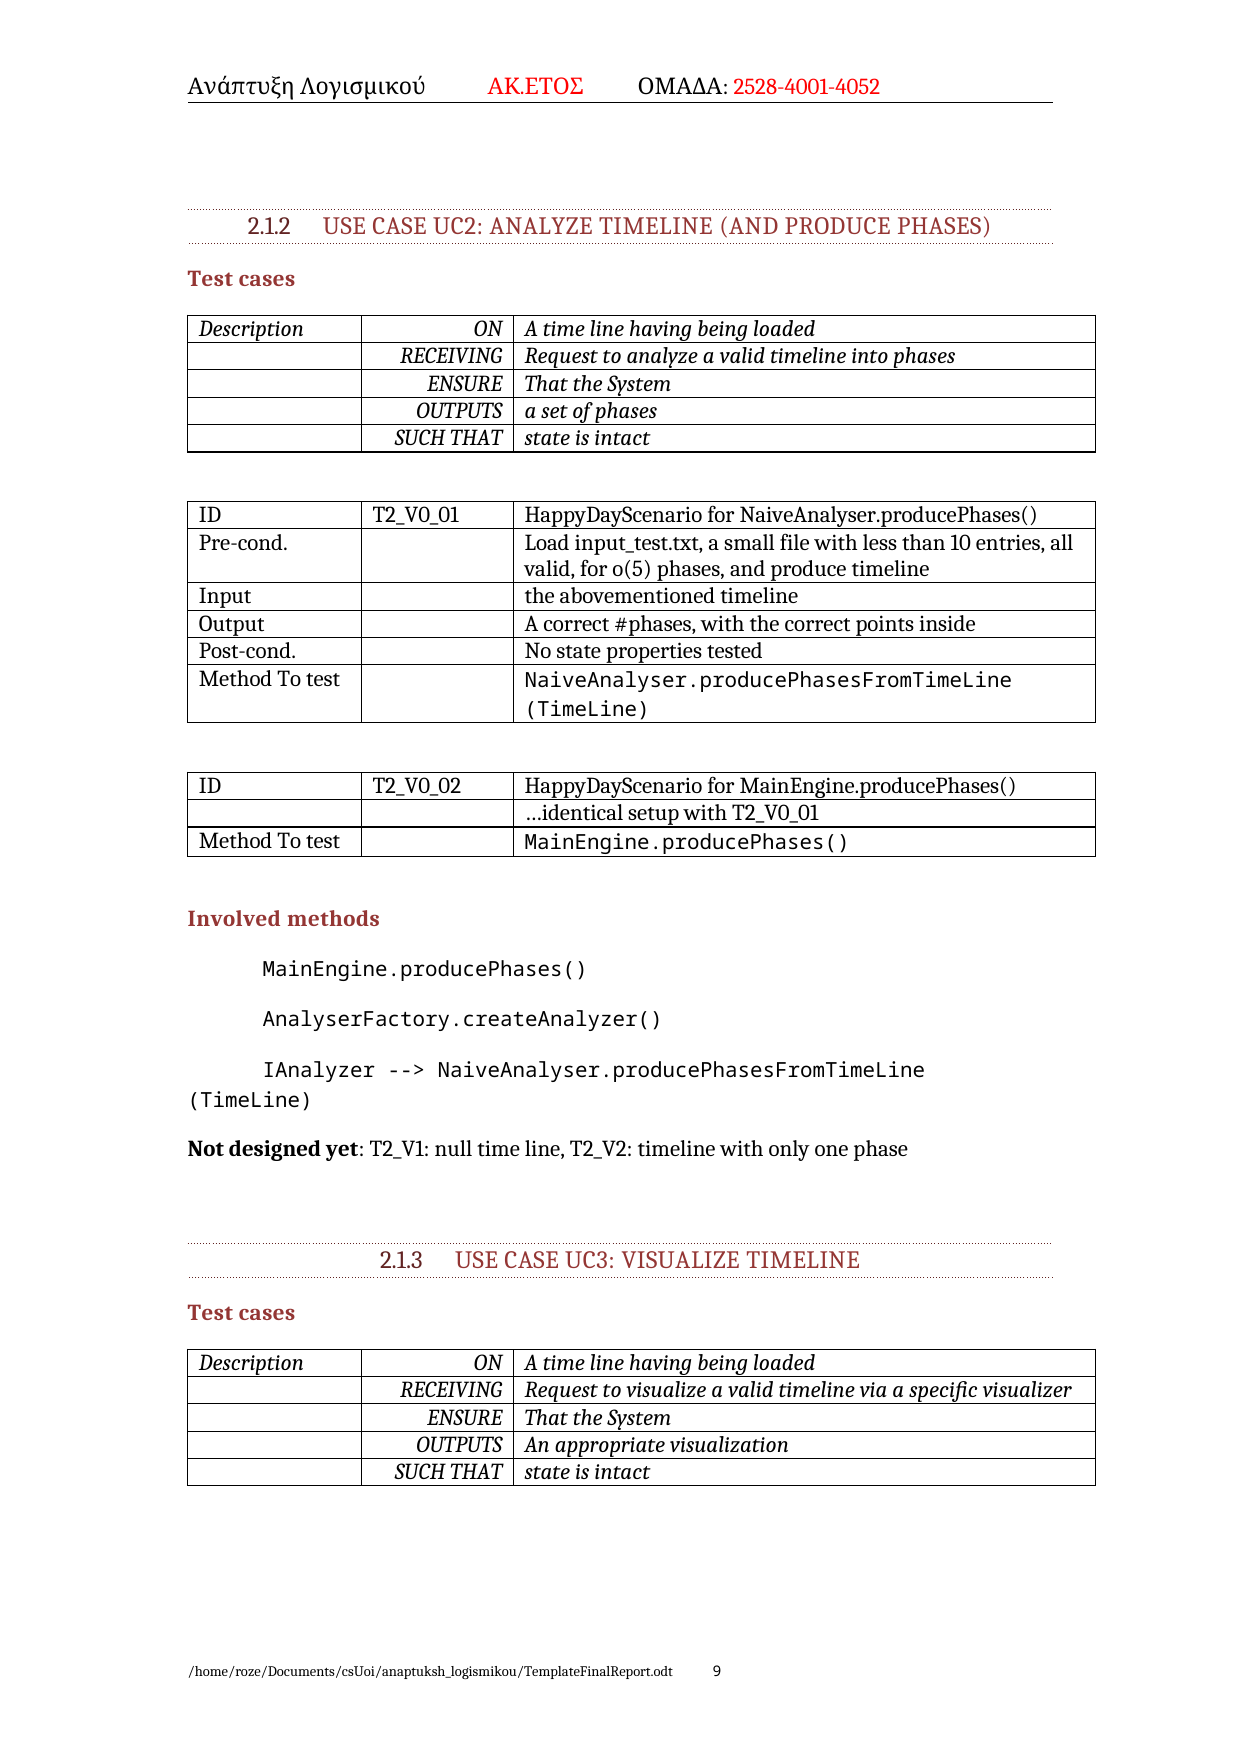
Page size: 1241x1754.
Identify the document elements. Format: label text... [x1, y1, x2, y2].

table_header ON [362, 1350, 513, 1376]
table_cell [188, 343, 361, 369]
table_cell Post-cond. [188, 638, 361, 664]
table_cell Request to analyze a valid timeline into phases [514, 343, 1095, 369]
table_cell state is intact [514, 1459, 1095, 1485]
table_cell RECEIVING [362, 343, 513, 369]
table_cell [188, 1432, 361, 1458]
table_cell a set of phases [514, 398, 1095, 424]
text AnalyserFactory.createAnalyzer() [187, 1004, 1053, 1033]
table_cell Load input_test.txt, a small file with less than 10 entries, all valid, for o(5) phases, and produce timeline [514, 529, 1095, 582]
table_cell Request to visualize a valid timeline via a specific visualizer [514, 1377, 1095, 1403]
subtitle Use case UC2: analyze timeline (and produce phases) [187, 209, 1053, 244]
table_cell MainEngine.producePhases() [514, 828, 1095, 856]
table_cell [188, 1377, 361, 1403]
table_cell OUTPUTS [362, 398, 513, 424]
table_cell [362, 611, 513, 637]
table_cell [188, 425, 361, 451]
table_cell No state properties tested [514, 638, 1095, 664]
table_cell OUTPUTS [362, 1432, 513, 1458]
table_header ID [188, 773, 361, 799]
table_cell RECEIVING [362, 1377, 513, 1403]
table_header ID [188, 502, 361, 528]
text Involved methods [187, 905, 1053, 932]
table_cell [188, 800, 361, 826]
table_cell Output [188, 611, 361, 637]
table_cell An appropriate visualization [514, 1432, 1095, 1458]
table_cell NaiveAnalyser.producePhasesFromTimeLine (TimeLine) [514, 665, 1095, 722]
table_cell ENSURE [362, 370, 513, 397]
table_cell ENSURE [362, 1404, 513, 1431]
table_header HappyDayScenario for MainEngine.producePhases() [514, 773, 1095, 799]
table_cell [188, 1459, 361, 1485]
table_cell …identical setup with T2_V0_01 [514, 800, 1095, 826]
table_cell [188, 398, 361, 424]
table_cell [362, 529, 513, 582]
table_cell the abovementioned timeline [514, 583, 1095, 609]
table_cell state is intact [514, 425, 1095, 451]
text IAnalyzer --> NaiveAnalyser.producePhasesFromTimeLine (TimeLine) [187, 1055, 1053, 1113]
text Test cases [187, 266, 1053, 292]
table_cell [362, 800, 513, 826]
table_cell Method To test [188, 828, 361, 856]
table_cell A correct #phases, with the correct points inside [514, 611, 1095, 637]
table_cell [188, 1404, 361, 1431]
table_header HappyDayScenario for NaiveAnalyser.producePhases() [514, 502, 1095, 528]
table_cell [188, 370, 361, 397]
table_header A time line having being loaded [514, 316, 1095, 342]
subtitle Use case UC3: Visualize timeline [187, 1243, 1053, 1278]
text Not designed yet: T2_V1: null time line, T2_V2: timeline with only one phase [187, 1136, 1053, 1162]
table_cell [362, 665, 513, 722]
text MainEngine.producePhases() [187, 954, 1053, 982]
table_cell That the System [514, 1404, 1095, 1431]
table_cell [362, 828, 513, 856]
table_header Description [188, 316, 361, 342]
text Test cases [187, 1300, 1053, 1326]
table_header A time line having being loaded [514, 1350, 1095, 1376]
table_cell SUCH THAT [362, 1459, 513, 1485]
table_header Description [188, 1350, 361, 1376]
table_cell Pre-cond. [188, 529, 361, 582]
table_cell Method To test [188, 665, 361, 722]
table_cell Input [188, 583, 361, 609]
table_header T2_V0_01 [362, 502, 513, 528]
table_header ON [362, 316, 513, 342]
table_header T2_V0_02 [362, 773, 513, 799]
table_cell [362, 638, 513, 664]
table_cell SUCH THAT [362, 425, 513, 451]
table_cell That the System [514, 370, 1095, 397]
table_cell [362, 583, 513, 609]
